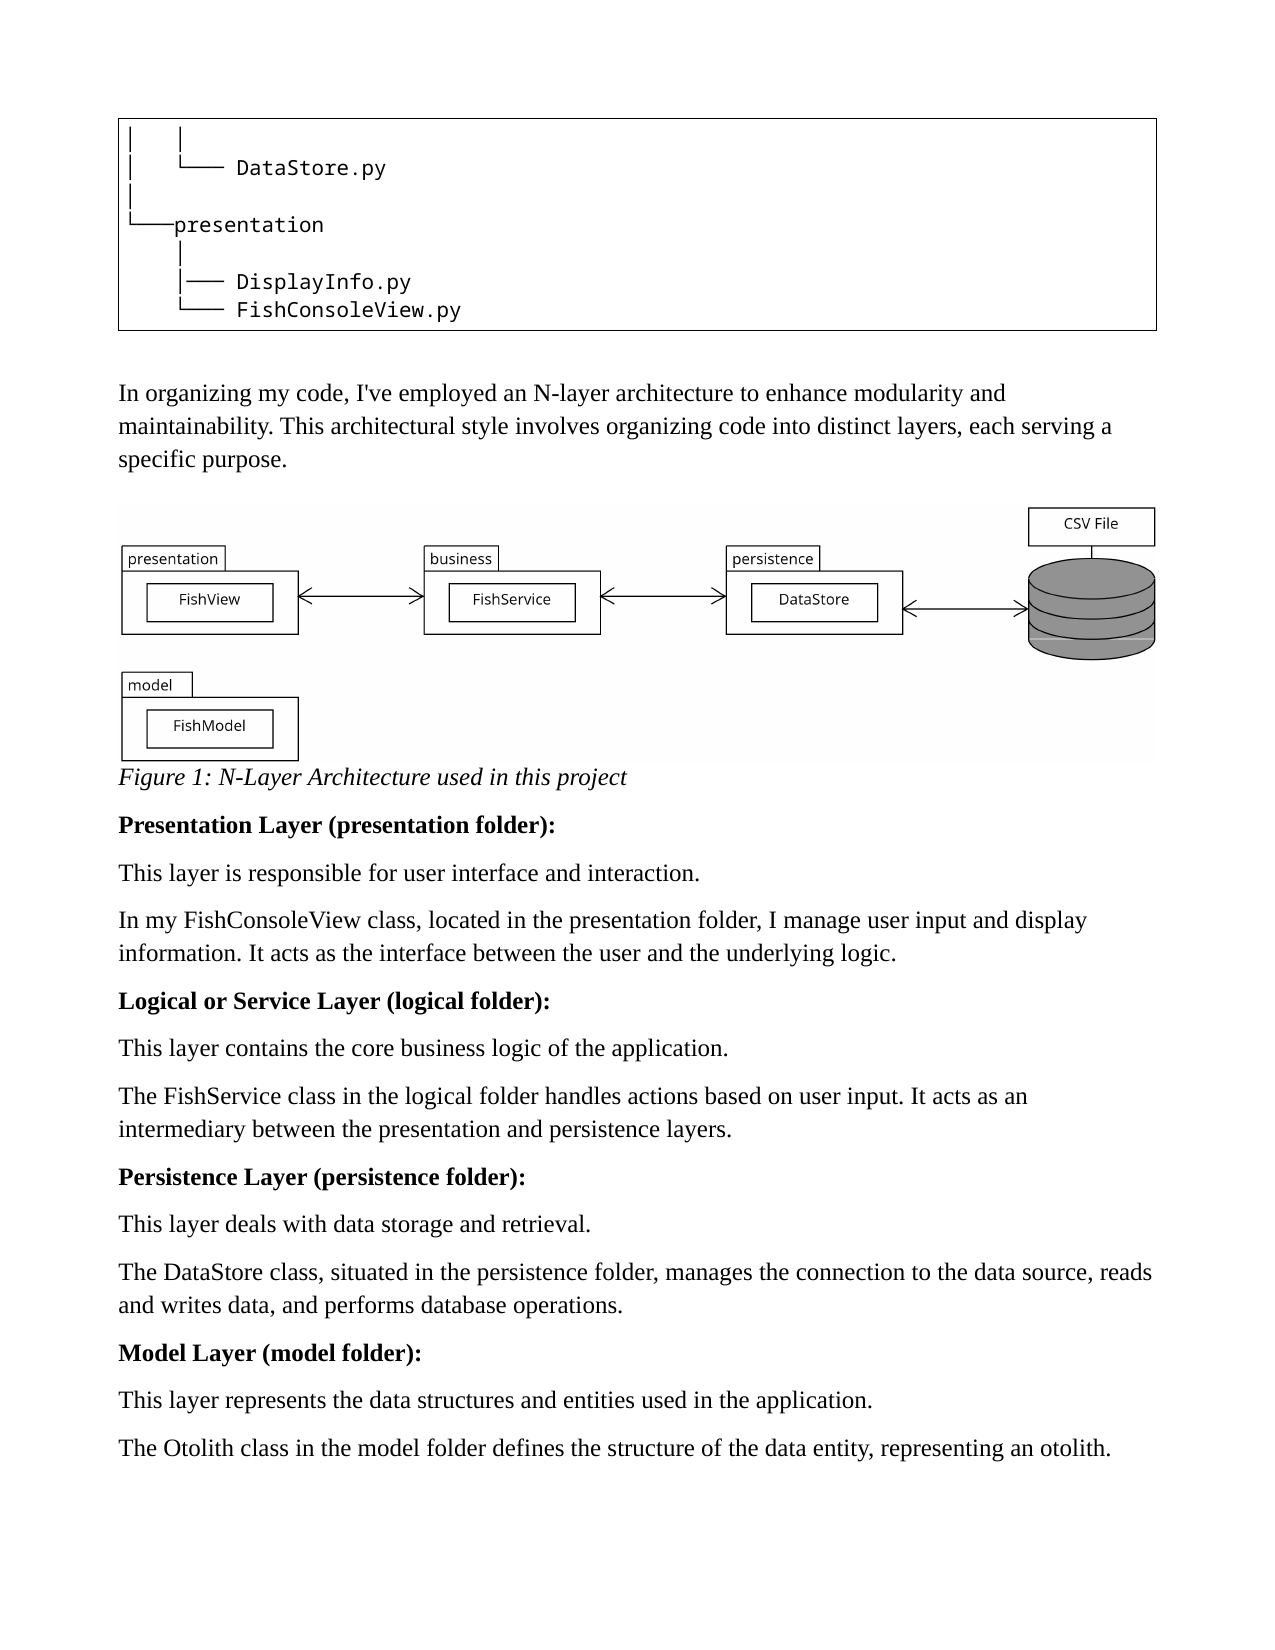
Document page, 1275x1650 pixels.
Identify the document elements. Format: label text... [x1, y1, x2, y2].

text Persistence Layer (persistence folder): [118, 1162, 1157, 1191]
text This layer is responsible for user interface and interaction. [118, 858, 1157, 886]
text This layer deals with data storage and retrieval. [118, 1209, 1157, 1238]
text Logical or Service Layer (logical folder): [118, 986, 1157, 1015]
table_header │ │ │ └─── DataStore.py │ └───presentation │ │─── DisplayInfo.py └─── FishConsoleView.py [119, 119, 1156, 330]
text In my FishConsoleView class, located in the presentation folder, I manage user input and display information. It acts as the interface between the user and the underlying logic. [118, 905, 1157, 967]
picture [118, 504, 1157, 763]
text The FishService class in the logical folder handles actions based on user input. It acts as an intermediary between the presentation and persistence layers. [118, 1081, 1157, 1143]
text The Otolith class in the model folder defines the structure of the data entity, representing an otolith. [118, 1433, 1157, 1462]
text The DataStore class, situated in the persistence folder, manages the connection to the data source, reads and writes data, and performs database operations. [118, 1257, 1157, 1319]
text In organizing my code, I've employed an N-layer architecture to enhance modularity and maintainability. This architectural style involves organizing code into distinct layers, each serving a specific purpose. [118, 378, 1157, 473]
text Figure 1: N-Layer Architecture used in this project [118, 763, 1157, 791]
text Presentation Layer (presentation folder): [118, 810, 1157, 839]
text This layer represents the data structures and entities used in the application. [118, 1385, 1157, 1414]
text This layer contains the core business logic of the application. [118, 1033, 1157, 1062]
text Model Layer (model folder): [118, 1338, 1157, 1366]
